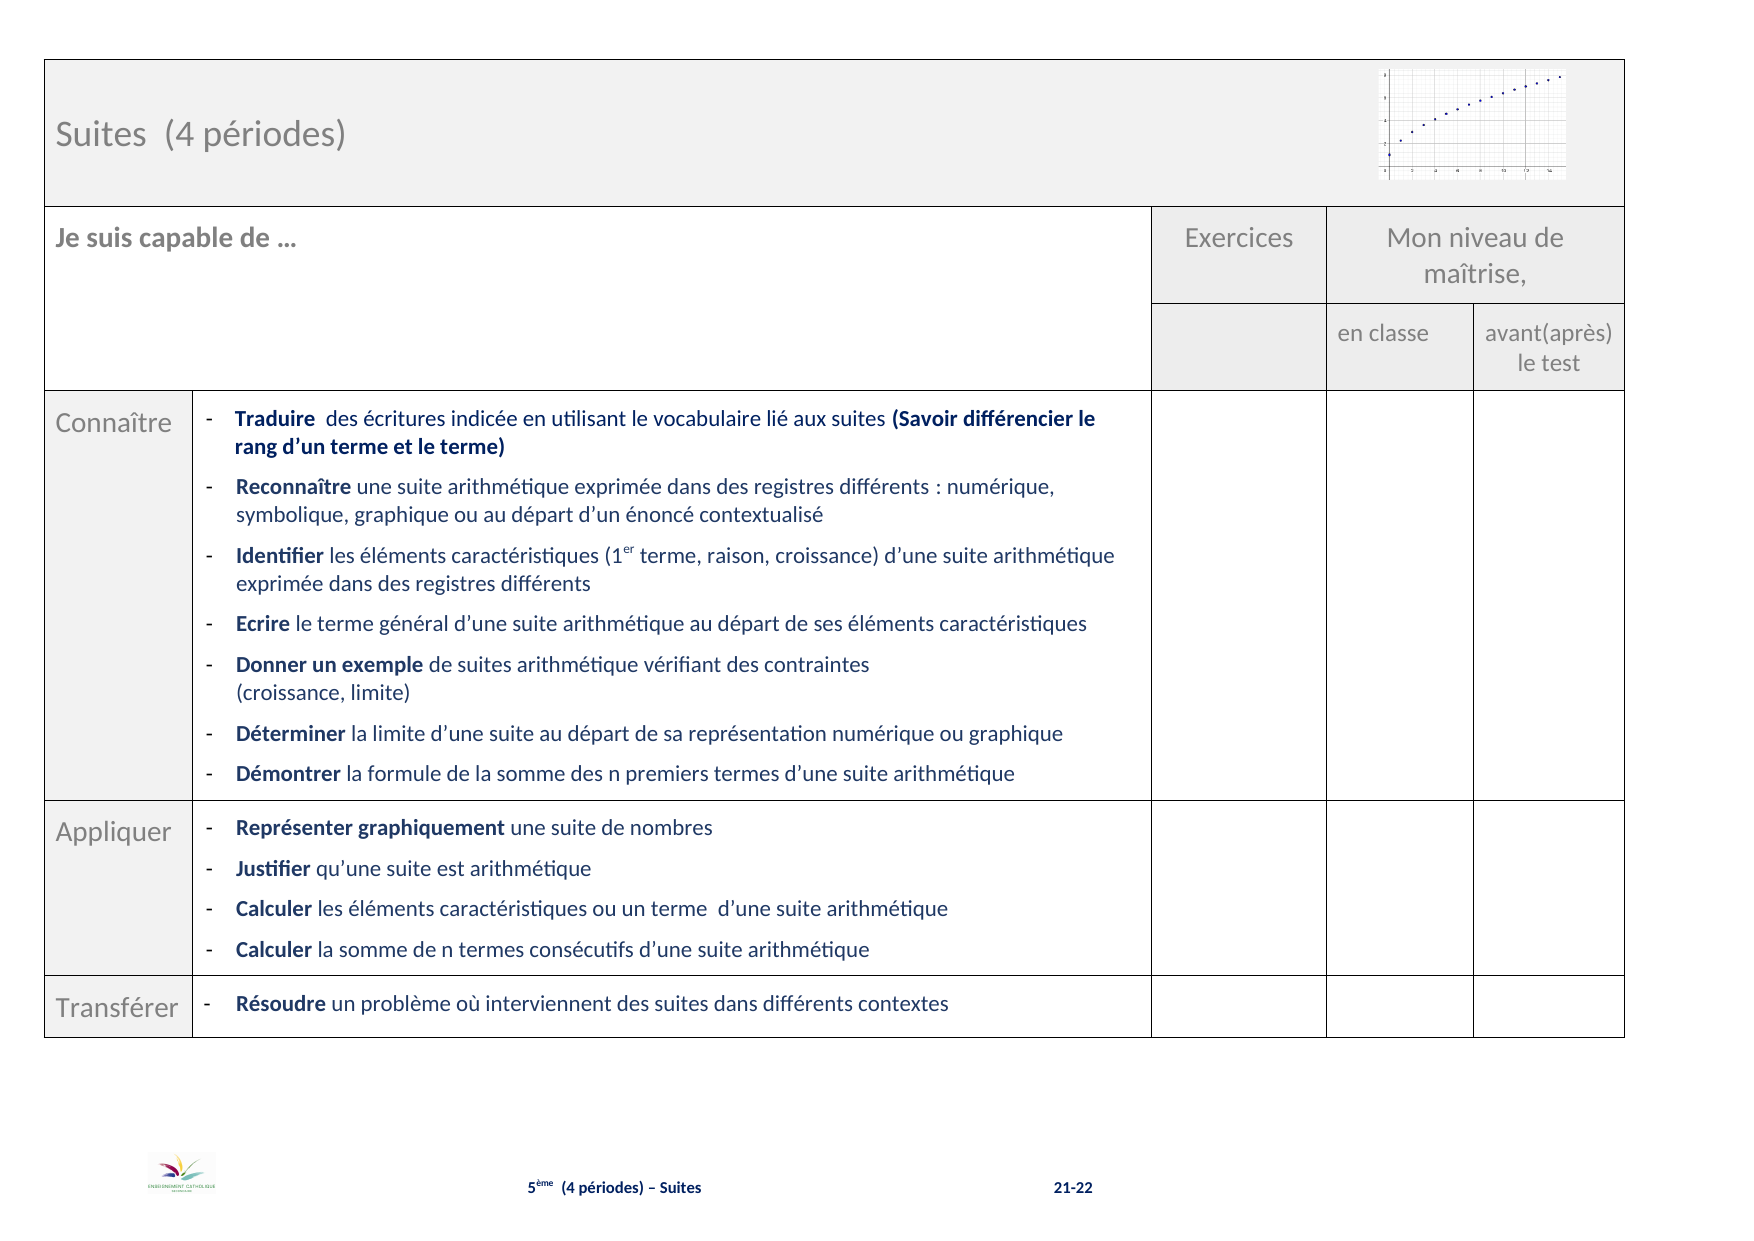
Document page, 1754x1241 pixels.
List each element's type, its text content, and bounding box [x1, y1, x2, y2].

table_cell [1327, 801, 1473, 975]
table_cell [1327, 976, 1473, 1037]
table_cell Mon niveau de maîtrise, [1327, 207, 1624, 303]
table_cell Connaître [45, 391, 192, 800]
table_cell [1152, 304, 1326, 390]
table_cell [1327, 391, 1473, 800]
table_cell Représenter graphiquement une suite de nombres Justifier qu’une suite est arithmétique Calculer les éléments caractéristiques ou un terme d’une suite arithmétique Calculer la somme de n termes consécutifs d’une suite arithmétique [193, 801, 1151, 975]
table_cell avant(après) le test [1474, 304, 1624, 390]
table_cell Je suis capable de … [45, 207, 1151, 390]
picture [147, 1152, 217, 1194]
table_cell [1152, 391, 1326, 800]
table_cell Exercices [1152, 207, 1326, 303]
table_cell Résoudre un problème où interviennent des suites dans différents contextes [193, 976, 1151, 1037]
table_cell Transférer [45, 976, 192, 1037]
table_cell [1474, 801, 1624, 975]
picture [1378, 69, 1566, 180]
table_cell [1474, 976, 1624, 1037]
table_header Suites (4 périodes) [45, 60, 1624, 206]
table_cell [1152, 801, 1326, 975]
table_cell en classe [1327, 304, 1473, 390]
table_cell Appliquer [45, 801, 192, 975]
table_cell [1152, 976, 1326, 1037]
table_cell [1474, 391, 1624, 800]
table_cell Traduire des écritures indicée en utilisant le vocabulaire lié aux suites (Savoir différencier le rang d’un terme et le terme) Reconnaître une suite arithmétique exprimée dans des registres différents : numérique, symbolique, graphique ou au départ d’un énoncé contextualisé Identifier les éléments caractéristiques (1er terme, raison, croissance) d’une suite arithmétique exprimée dans des registres différents Ecrire le terme général d’une suite arithmétique au départ de ses éléments caractéristiques Donner un exemple de suites arithmétique vérifiant des contraintes (croissance, limite) Déterminer la limite d’une suite au départ de sa représentation numérique ou graphique Démontrer la formule de la somme des n premiers termes d’une suite arithmétique [193, 391, 1151, 800]
